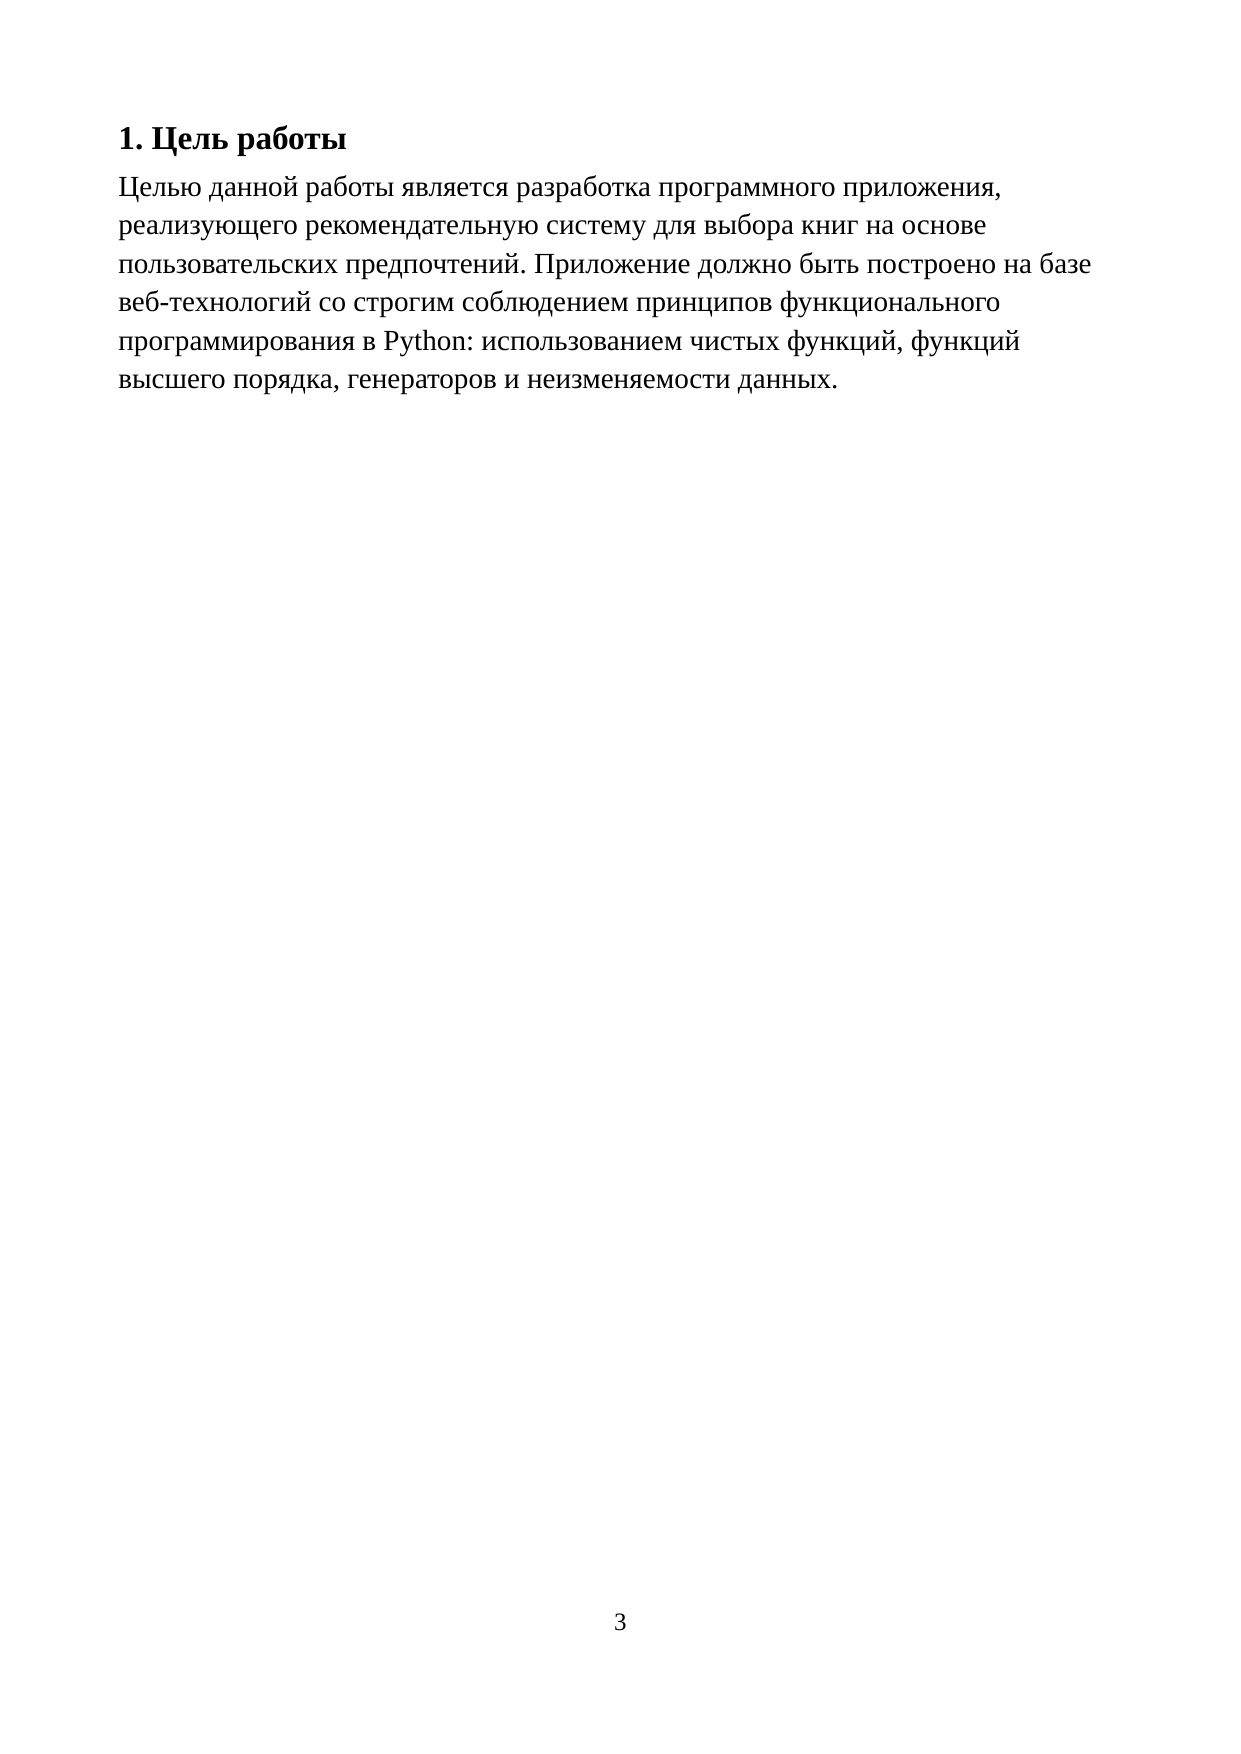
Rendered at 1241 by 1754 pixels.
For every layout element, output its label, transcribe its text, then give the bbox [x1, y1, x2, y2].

subtitle 1. Цель работы [118, 118, 1122, 156]
text Целью данной работы является разработка программного приложения, реализующего рекомендательную систему для выбора книг на основе пользовательских предпочтений. Приложение должно быть построено на базе веб-технологий со строгим соблюдением принципов функционального программирования в Python: использованием чистых функций, функций высшего порядка, генераторов и неизменяемости данных. [118, 169, 1122, 395]
